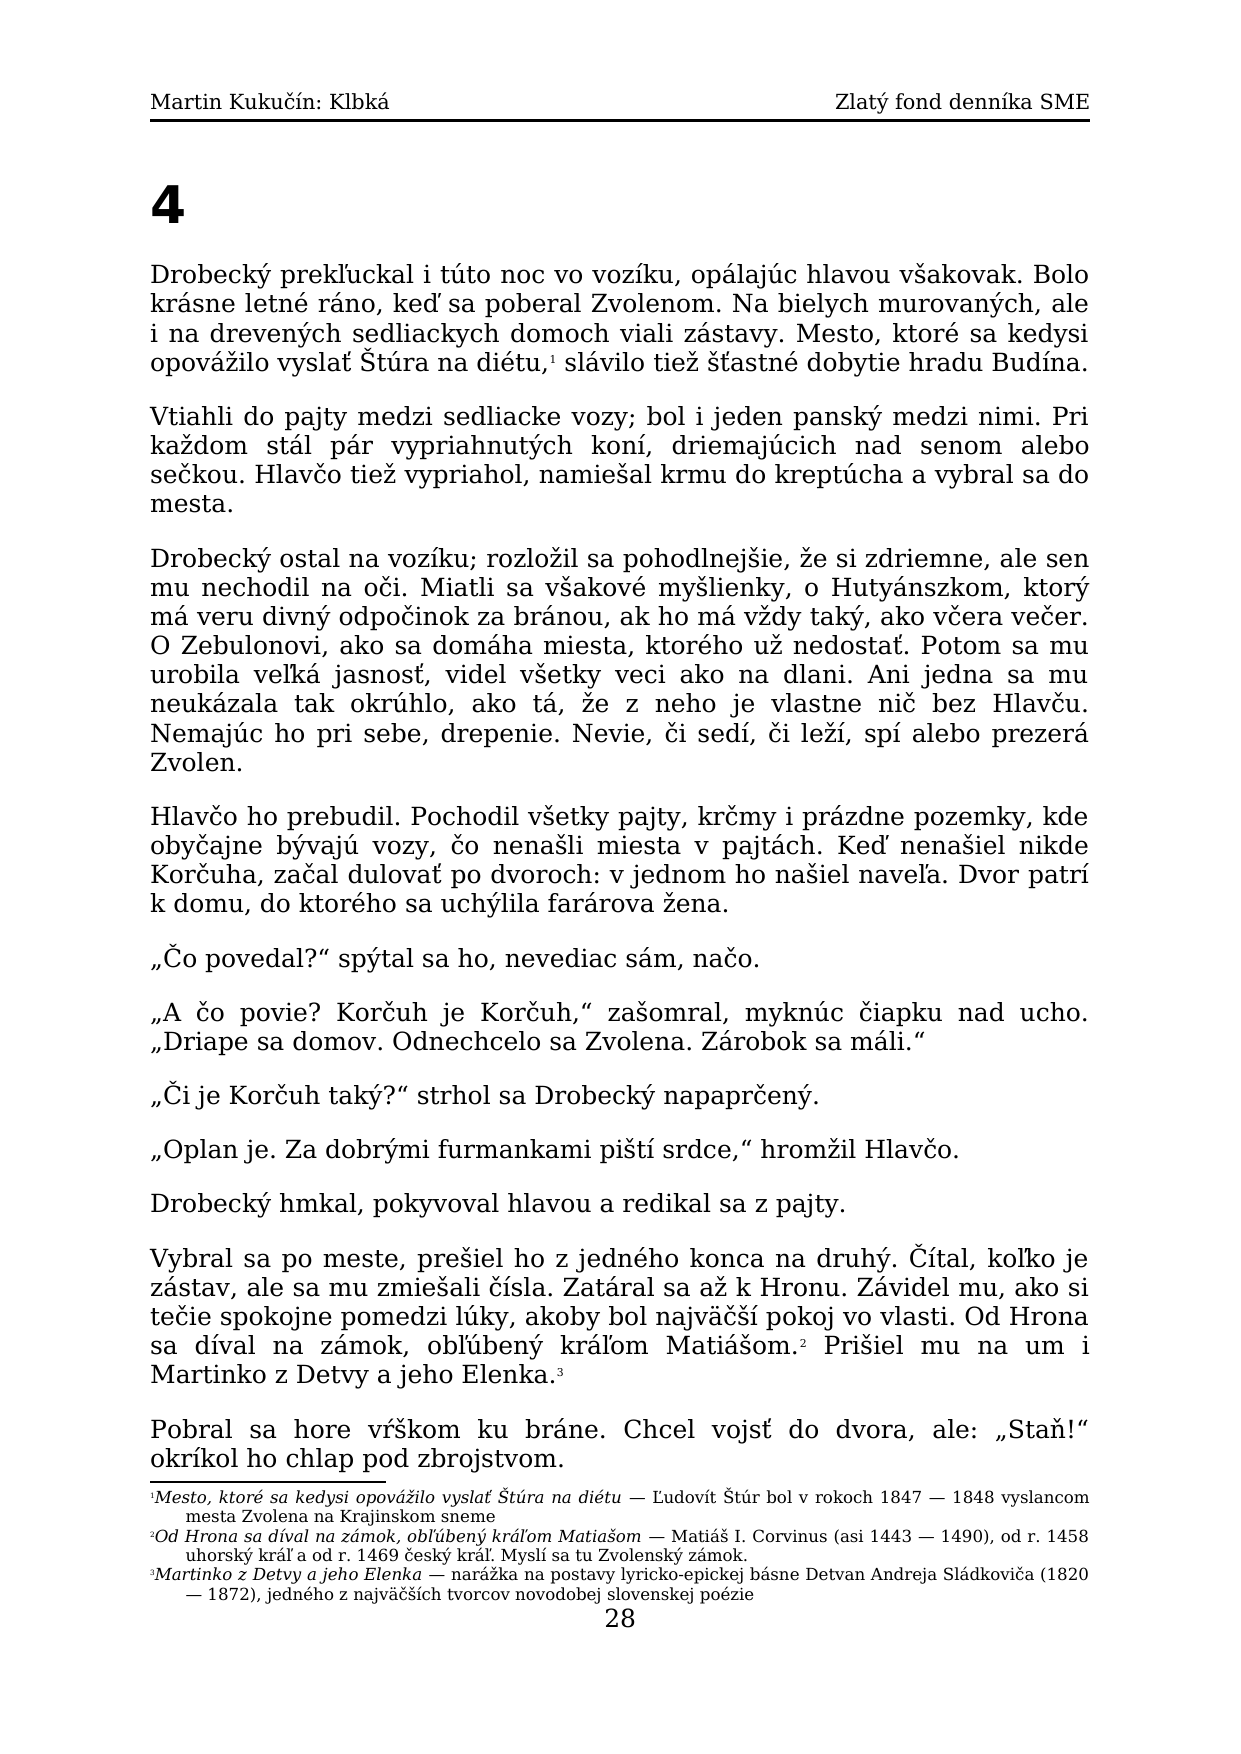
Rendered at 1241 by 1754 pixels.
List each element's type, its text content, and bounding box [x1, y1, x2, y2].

text „A čo povie? Korčuh je Korčuh,“ zašomral, myknúc čiapku nad ucho. „Driape sa domov. Odnechcelo sa Zvolena. Zárobok sa máli.“ [150, 998, 1090, 1056]
text Drobecký ostal na vozíku; rozložil sa pohodlnejšie, že si zdriemne, ale sen mu nechodil na oči. Miatli sa všakové myšlienky, o Hutyánszkom, ktorý má veru divný odpočinok za bránou, ak ho má vždy taký, ako včera večer. O Zebulonovi, ako sa domáha miesta, ktorého už nedostať. Potom sa mu urobila veľká jasnosť, videl všetky veci ako na dlani. Ani jedna sa mu neukázala tak okrúhlo, ako tá, že z neho je vlastne nič bez Hlavču. Nemajúc ho pri sebe, drepenie. Nevie, či sedí, či leží, spí alebo prezerá Zvolen. [150, 544, 1090, 777]
text „Či je Korčuh taký?“ strhol sa Drobecký napaprčený. [150, 1081, 1090, 1111]
text 4 [150, 175, 1090, 235]
text Hlavčo ho prebudil. Pochodil všetky pajty, krčmy i prázdne pozemky, kde obyčajne bývajú vozy, čo nenašli miesta v pajtách. Keď nenašiel nikde Korčuha, začal dulovať po dvoroch: v jednom ho našiel naveľa. Dvor patrí k domu, do ktorého sa uchýlila farárova žena. [150, 802, 1090, 919]
text 1Mesto, ktoré sa kedysi opovážilo vyslať Štúra na diétu — Ľudovít Štúr bol v rokoch 1847 — 1848 vyslancom mesta Zvolena na Krajinskom sneme [150, 1488, 1090, 1526]
text Pobral sa hore vŕškom ku bráne. Chcel vojsť do dvora, ale: „Staň!“ okríkol ho chlap pod zbrojstvom. [150, 1415, 1090, 1473]
text 2Od Hrona sa díval na zámok, obľúbený kráľom Matiašom — Matiáš I. Corvinus (asi 1443 — 1490), od r. 1458 uhorský kráľ a od r. 1469 český kráľ. Myslí sa tu Zvolenský zámok. [150, 1526, 1090, 1565]
text „Oplan je. Za dobrými furmankami piští srdce,“ hromžil Hlavčo. [150, 1136, 1090, 1165]
text Vybral sa po meste, prešiel ho z jedného konca na druhý. Čítal, koľko je zástav, ale sa mu zmiešali čísla. Zatáral sa až k Hronu. Závidel mu, ako si tečie spokojne pomedzi lúky, akoby bol najväčší pokoj vo vlasti. Od Hrona sa díval na zámok, obľúbený kráľom Matiášom.2 Prišiel mu na um i Martinko z Detvy a jeho Elenka.3 [150, 1244, 1090, 1390]
text Drobecký hmkal, pokyvoval hlavou a redikal sa z pajty. [150, 1190, 1090, 1219]
text Drobecký prekľuckal i túto noc vo vozíku, opálajúc hlavou všakovak. Bolo krásne letné ráno, keď sa poberal Zvolenom. Na bielych murovaných, ale i na drevených sedliackych domoch viali zástavy. Mesto, ktoré sa kedysi opovážilo vyslať Štúra na diétu,1 slávilo tiež šťastné dobytie hradu Budína. [150, 260, 1090, 377]
text 3Martinko z Detvy a jeho Elenka — narážka na postavy lyricko-epickej básne Detvan Andreja Sládkoviča (1820 — 1872), jedného z najväčších tvorcov novodobej slovenskej poézie [150, 1565, 1090, 1604]
text „Čo povedal?“ spýtal sa ho, nevediac sám, načo. [150, 944, 1090, 973]
text Vtiahli do pajty medzi sedliacke vozy; bol i jeden panský medzi nimi. Pri každom stál pár vypriahnutých koní, driemajúcich nad senom alebo sečkou. Hlavčo tiež vypriahol, namiešal krmu do kreptúcha a vybral sa do mesta. [150, 402, 1090, 519]
